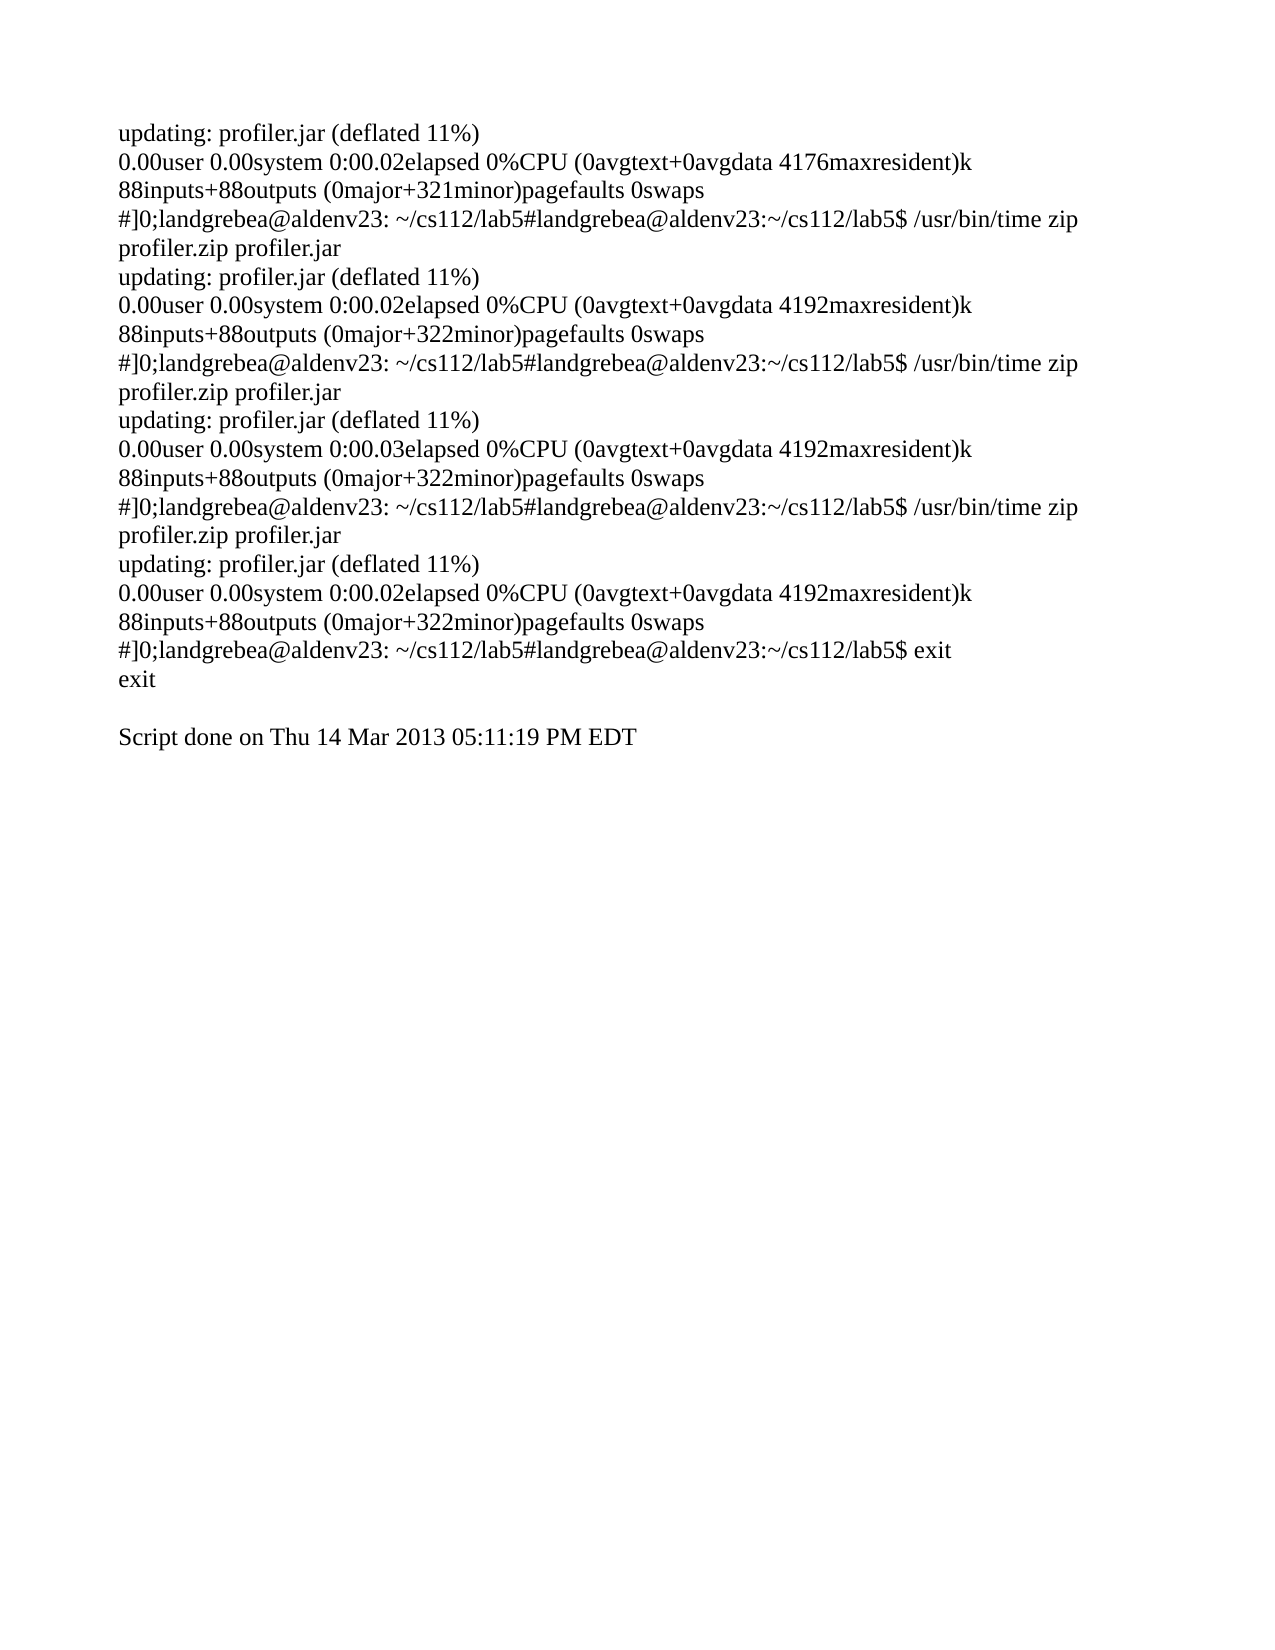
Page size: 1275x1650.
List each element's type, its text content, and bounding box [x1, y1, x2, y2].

text 88inputs+88outputs (0major+321minor)pagefaults 0swaps [118, 176, 1157, 204]
text exit [118, 664, 1157, 693]
text 0.00user 0.00system 0:00.03elapsed 0%CPU (0avgtext+0avgdata 4192maxresident)k [118, 434, 1157, 463]
text #]0;landgrebea@aldenv23: ~/cs112/lab5#landgrebea@aldenv23:~/cs112/lab5$ /usr/bin/time zip profiler.zip profiler.jar [118, 204, 1157, 262]
text #]0;landgrebea@aldenv23: ~/cs112/lab5#landgrebea@aldenv23:~/cs112/lab5$ /usr/bin/time zip profiler.zip profiler.jar [118, 348, 1157, 406]
text 0.00user 0.00system 0:00.02elapsed 0%CPU (0avgtext+0avgdata 4192maxresident)k [118, 578, 1157, 607]
text updating: profiler.jar (deflated 11%) [118, 406, 1157, 434]
text 0.00user 0.00system 0:00.02elapsed 0%CPU (0avgtext+0avgdata 4192maxresident)k [118, 291, 1157, 319]
text 88inputs+88outputs (0major+322minor)pagefaults 0swaps [118, 319, 1157, 348]
text Script done on Thu 14 Mar 2013 05:11:19 PM EDT [118, 693, 1157, 779]
text 88inputs+88outputs (0major+322minor)pagefaults 0swaps [118, 607, 1157, 636]
text 0.00user 0.00system 0:00.02elapsed 0%CPU (0avgtext+0avgdata 4176maxresident)k [118, 147, 1157, 176]
text updating: profiler.jar (deflated 11%) [118, 118, 1157, 147]
text updating: profiler.jar (deflated 11%) [118, 262, 1157, 291]
text 88inputs+88outputs (0major+322minor)pagefaults 0swaps [118, 463, 1157, 492]
text #]0;landgrebea@aldenv23: ~/cs112/lab5#landgrebea@aldenv23:~/cs112/lab5$ exit [118, 636, 1157, 664]
text updating: profiler.jar (deflated 11%) [118, 549, 1157, 578]
text #]0;landgrebea@aldenv23: ~/cs112/lab5#landgrebea@aldenv23:~/cs112/lab5$ /usr/bin/time zip profiler.zip profiler.jar [118, 492, 1157, 549]
